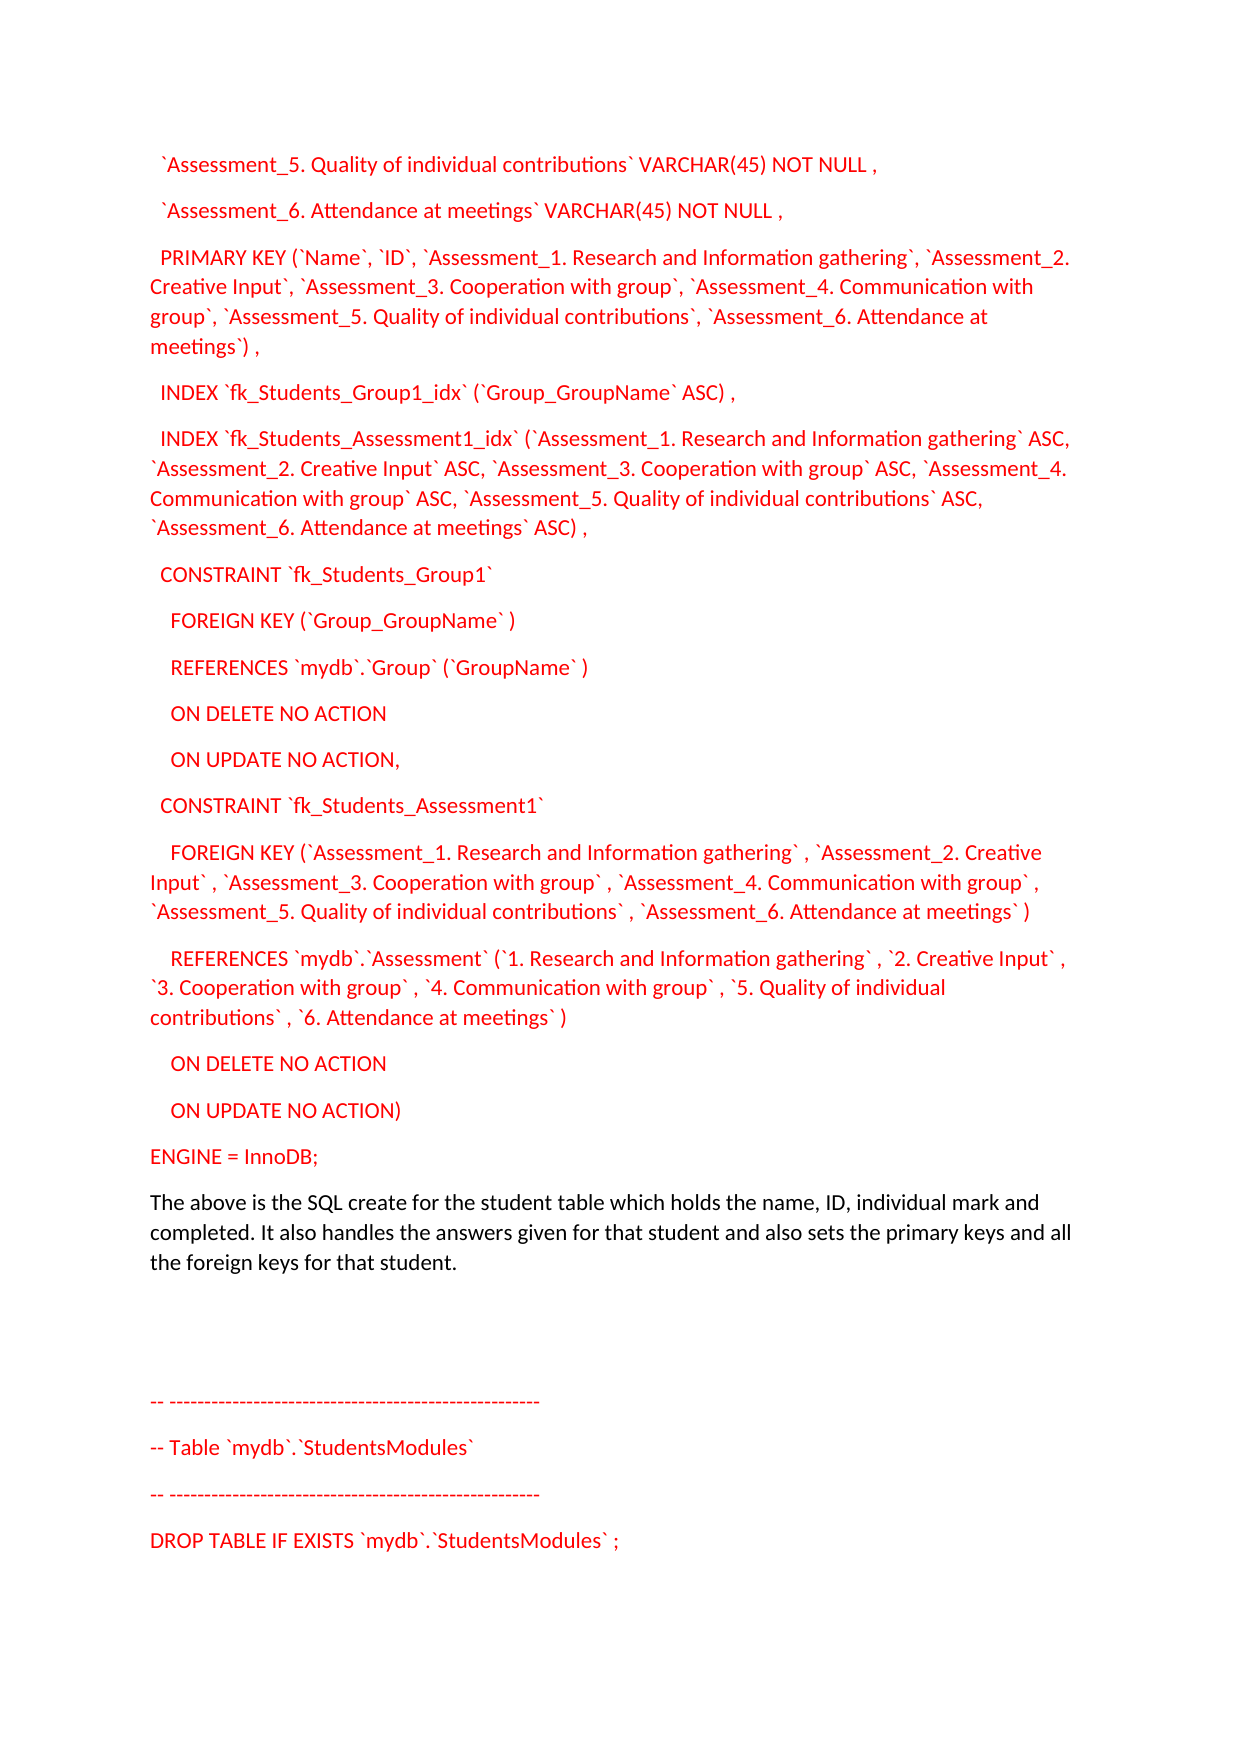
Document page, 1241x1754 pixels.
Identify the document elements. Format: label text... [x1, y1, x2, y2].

text INDEX `fk_Students_Assessment1_idx` (`Assessment_1. Research and Information gathering` ASC, `Assessment_2. Creative Input` ASC, `Assessment_3. Cooperation with group` ASC, `Assessment_4. Communication with group` ASC, `Assessment_5. Quality of individual contributions` ASC, `Assessment_6. Attendance at meetings` ASC) , [150, 424, 1090, 542]
text REFERENCES `mydb`.`Assessment` (`1. Research and Information gathering` , `2. Creative Input` , `3. Cooperation with group` , `4. Communication with group` , `5. Quality of individual contributions` , `6. Attendance at meetings` ) [150, 944, 1090, 1031]
text CONSTRAINT `fk_Students_Group1` [150, 560, 1090, 588]
text ON UPDATE NO ACTION) [150, 1096, 1090, 1124]
text FOREIGN KEY (`Group_GroupName` ) [150, 606, 1090, 634]
text FOREIGN KEY (`Assessment_1. Research and Information gathering` , `Assessment_2. Creative Input` , `Assessment_3. Cooperation with group` , `Assessment_4. Communication with group` , `Assessment_5. Quality of individual contributions` , `Assessment_6. Attendance at meetings` ) [150, 838, 1090, 925]
text -- ----------------------------------------------------- [150, 1387, 1090, 1415]
text `Assessment_6. Attendance at meetings` VARCHAR(45) NOT NULL , [150, 196, 1090, 224]
text REFERENCES `mydb`.`Group` (`GroupName` ) [150, 653, 1090, 681]
text -- ----------------------------------------------------- [150, 1480, 1090, 1508]
text ON DELETE NO ACTION [150, 699, 1090, 727]
text The above is the SQL create for the student table which holds the name, ID, individual mark and completed. It also handles the answers given for that student and also sets the primary keys and all the foreign keys for that student. [150, 1188, 1090, 1276]
text ON DELETE NO ACTION [150, 1049, 1090, 1077]
text `Assessment_5. Quality of individual contributions` VARCHAR(45) NOT NULL , [150, 150, 1090, 178]
text INDEX `fk_Students_Group1_idx` (`Group_GroupName` ASC) , [150, 378, 1090, 406]
text ENGINE = InnoDB; [150, 1142, 1090, 1170]
text CONSTRAINT `fk_Students_Assessment1` [150, 792, 1090, 820]
text DROP TABLE IF EXISTS `mydb`.`StudentsModules` ; [150, 1526, 1090, 1554]
text PRIMARY KEY (`Name`, `ID`, `Assessment_1. Research and Information gathering`, `Assessment_2. Creative Input`, `Assessment_3. Cooperation with group`, `Assessment_4. Communication with group`, `Assessment_5. Quality of individual contributions`, `Assessment_6. Attendance at meetings`) , [150, 243, 1090, 360]
text ON UPDATE NO ACTION, [150, 745, 1090, 773]
text -- Table `mydb`.`StudentsModules` [150, 1433, 1090, 1461]
